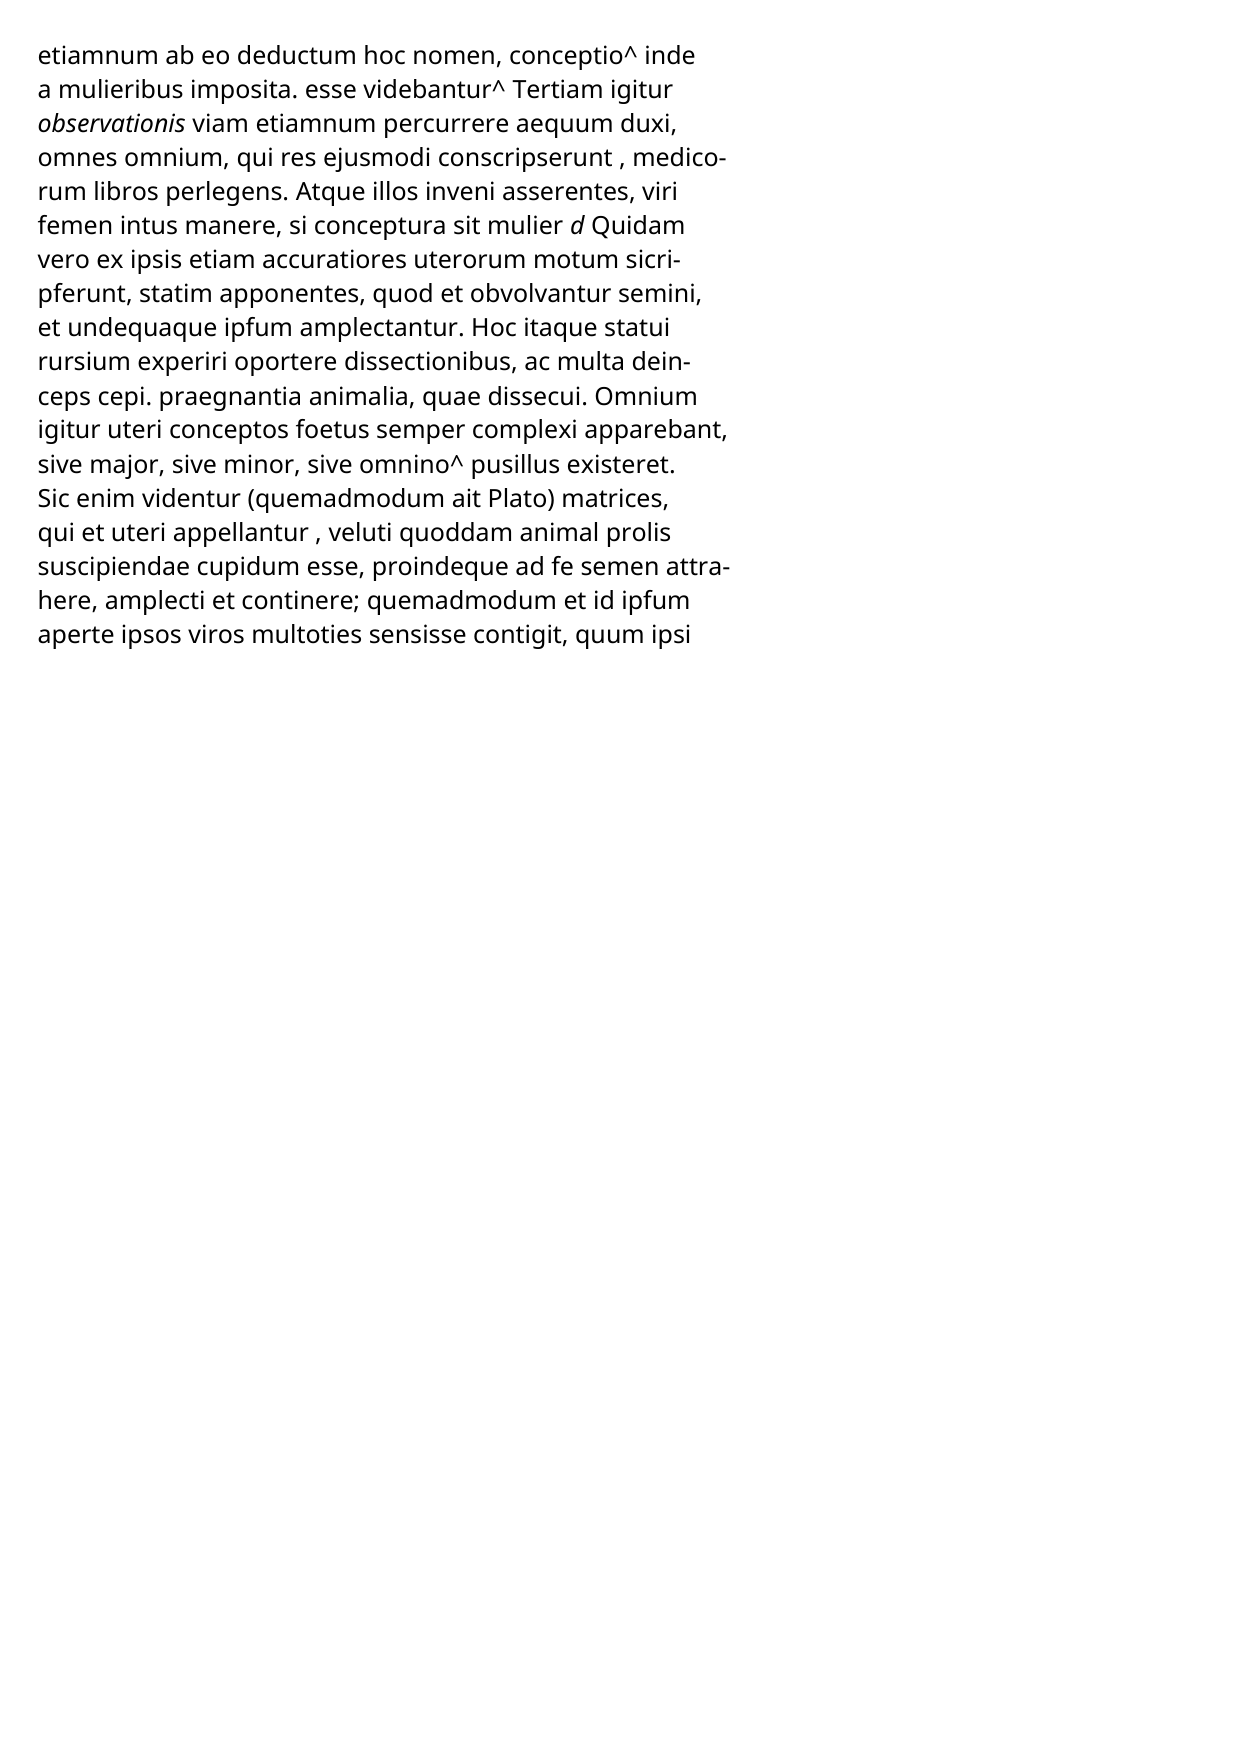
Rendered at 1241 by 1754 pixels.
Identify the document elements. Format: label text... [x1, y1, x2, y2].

text etiamnum ab eo deductum hoc nomen, conceptio^ inde a mulieribus imposita. esse videbantur^ Tertiam igitur observationis viam etiamnum percurrere aequum duxi, omnes omnium, qui res ejusmodi conscripserunt , medico- rum libros perlegens. Atque illos inveni asserentes, viri femen intus manere, si conceptura sit mulier d Quidam vero ex ipsis etiam accuratiores uterorum motum sicri- pferunt, statim apponentes, quod et obvolvantur semini, et undequaque ipfum amplectantur. Hoc itaque statui rursium experiri oportere dissectionibus, ac multa dein- ceps cepi. praegnantia animalia, quae dissecui. Omnium igitur uteri conceptos foetus semper complexi apparebant, sive major, sive minor, sive omnino^ pusillus existeret. Sic enim videntur (quemadmodum ait Plato) matrices, qui et uteri appellantur , veluti quoddam animal prolis suscipiendae cupidum esse, proindeque ad fe semen attra- here, amplecti et continere; quemadmodum et id ipfum aperte ipsos viros multoties sensisse contigit, quum ipsi [37, 37, 1203, 651]
